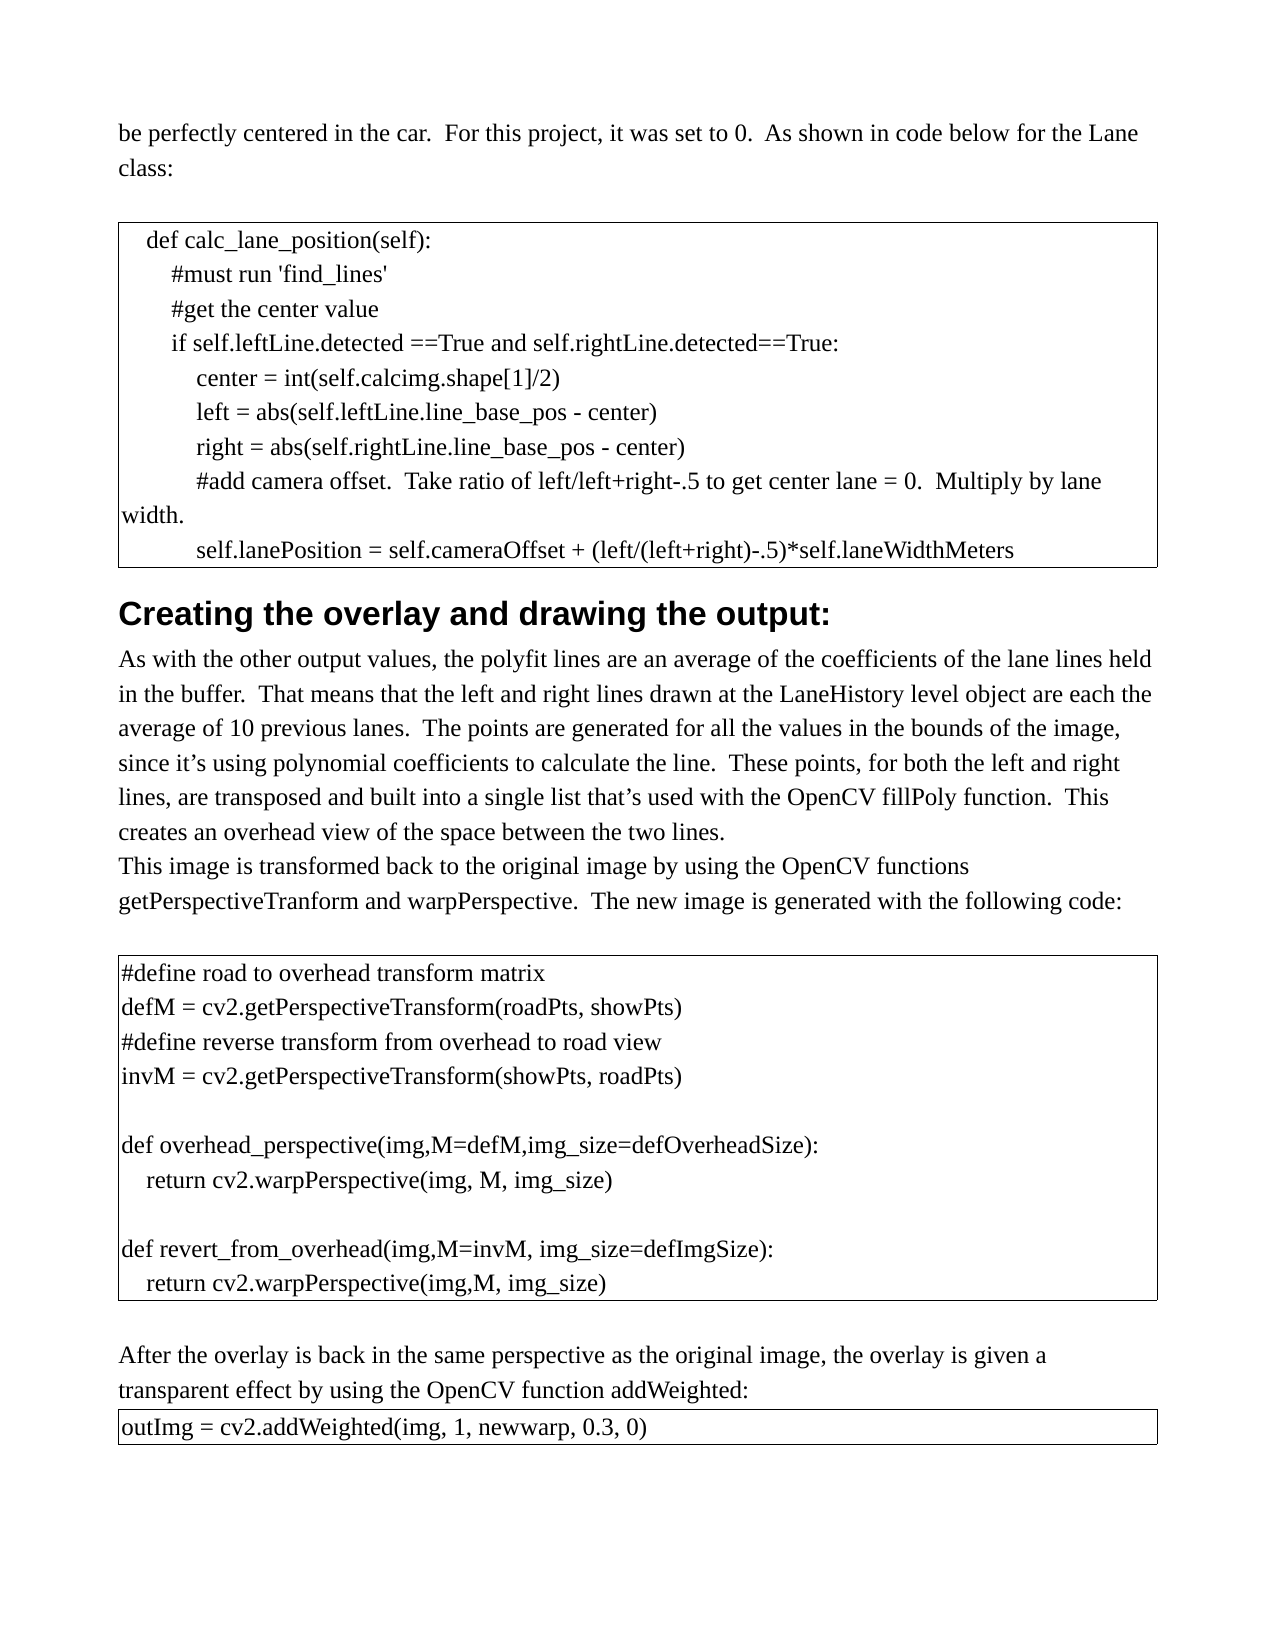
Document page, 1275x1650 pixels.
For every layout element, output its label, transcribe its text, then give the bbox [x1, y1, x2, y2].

text return cv2.warpPerspective(img,M, img_size) [119, 1265, 1157, 1300]
subtitle Creating the overlay and drawing the output: [118, 593, 1157, 632]
text As with the other output values, the polyfit lines are an average of the coefficients of the lane lines held in the buffer. That means that the left and right lines drawn at the LaneHistory level object are each the average of 10 previous lanes. The points are generated for all the values in the bounds of the image, since it’s using polynomial coefficients to calculate the line. These points, for both the left and right lines, are transposed and built into a single list that’s used with the OpenCV fillPoly function. This creates an overhead view of the space between the two lines. [118, 644, 1157, 846]
text #get the center value [119, 291, 1157, 322]
text def overhead_perspective(img,M=defM,img_size=defOverheadSize): [119, 1127, 1157, 1159]
text #add camera offset. Take ratio of left/left+right-.5 to get center lane = 0. Multiply by lane width. [119, 463, 1157, 529]
text invM = cv2.getPerspectiveTransform(showPts, roadPts) [119, 1058, 1157, 1090]
text if self.leftLine.detected ==True and self.rightLine.detected==True: [119, 325, 1157, 357]
text def calc_lane_position(self): [119, 223, 1157, 253]
text center = int(self.calcimg.shape[1]/2) [119, 359, 1157, 391]
text def revert_from_overhead(img,M=invM, img_size=defImgSize): [119, 1231, 1157, 1263]
text #define road to overhead transform matrix [119, 956, 1157, 987]
text self.lanePosition = self.cameraOffset + (left/(left+right)-.5)*self.laneWidthMeters [119, 532, 1157, 567]
text left = abs(self.leftLine.line_base_pos - center) [119, 394, 1157, 426]
text #define reverse transform from overhead to road view [119, 1024, 1157, 1056]
text be perfectly centered in the car. For this project, it was set to 0. As shown in code below for the Lane class: [118, 118, 1157, 181]
text defM = cv2.getPerspectiveTransform(roadPts, showPts) [119, 989, 1157, 1021]
text outImg = cv2.addWeighted(img, 1, newwarp, 0.3, 0) [119, 1410, 1157, 1444]
text This image is transformed back to the original image by using the OpenCV functions getPerspectiveTranform and warpPerspective. The new image is generated with the following code: [118, 851, 1157, 915]
text return cv2.warpPerspective(img, M, img_size) [119, 1162, 1157, 1194]
text right = abs(self.rightLine.line_base_pos - center) [119, 428, 1157, 460]
text #must run 'find_lines' [119, 256, 1157, 288]
text After the overlay is back in the same perspective as the original image, the overlay is given a transparent effect by using the OpenCV function addWeighted: [118, 1340, 1157, 1404]
